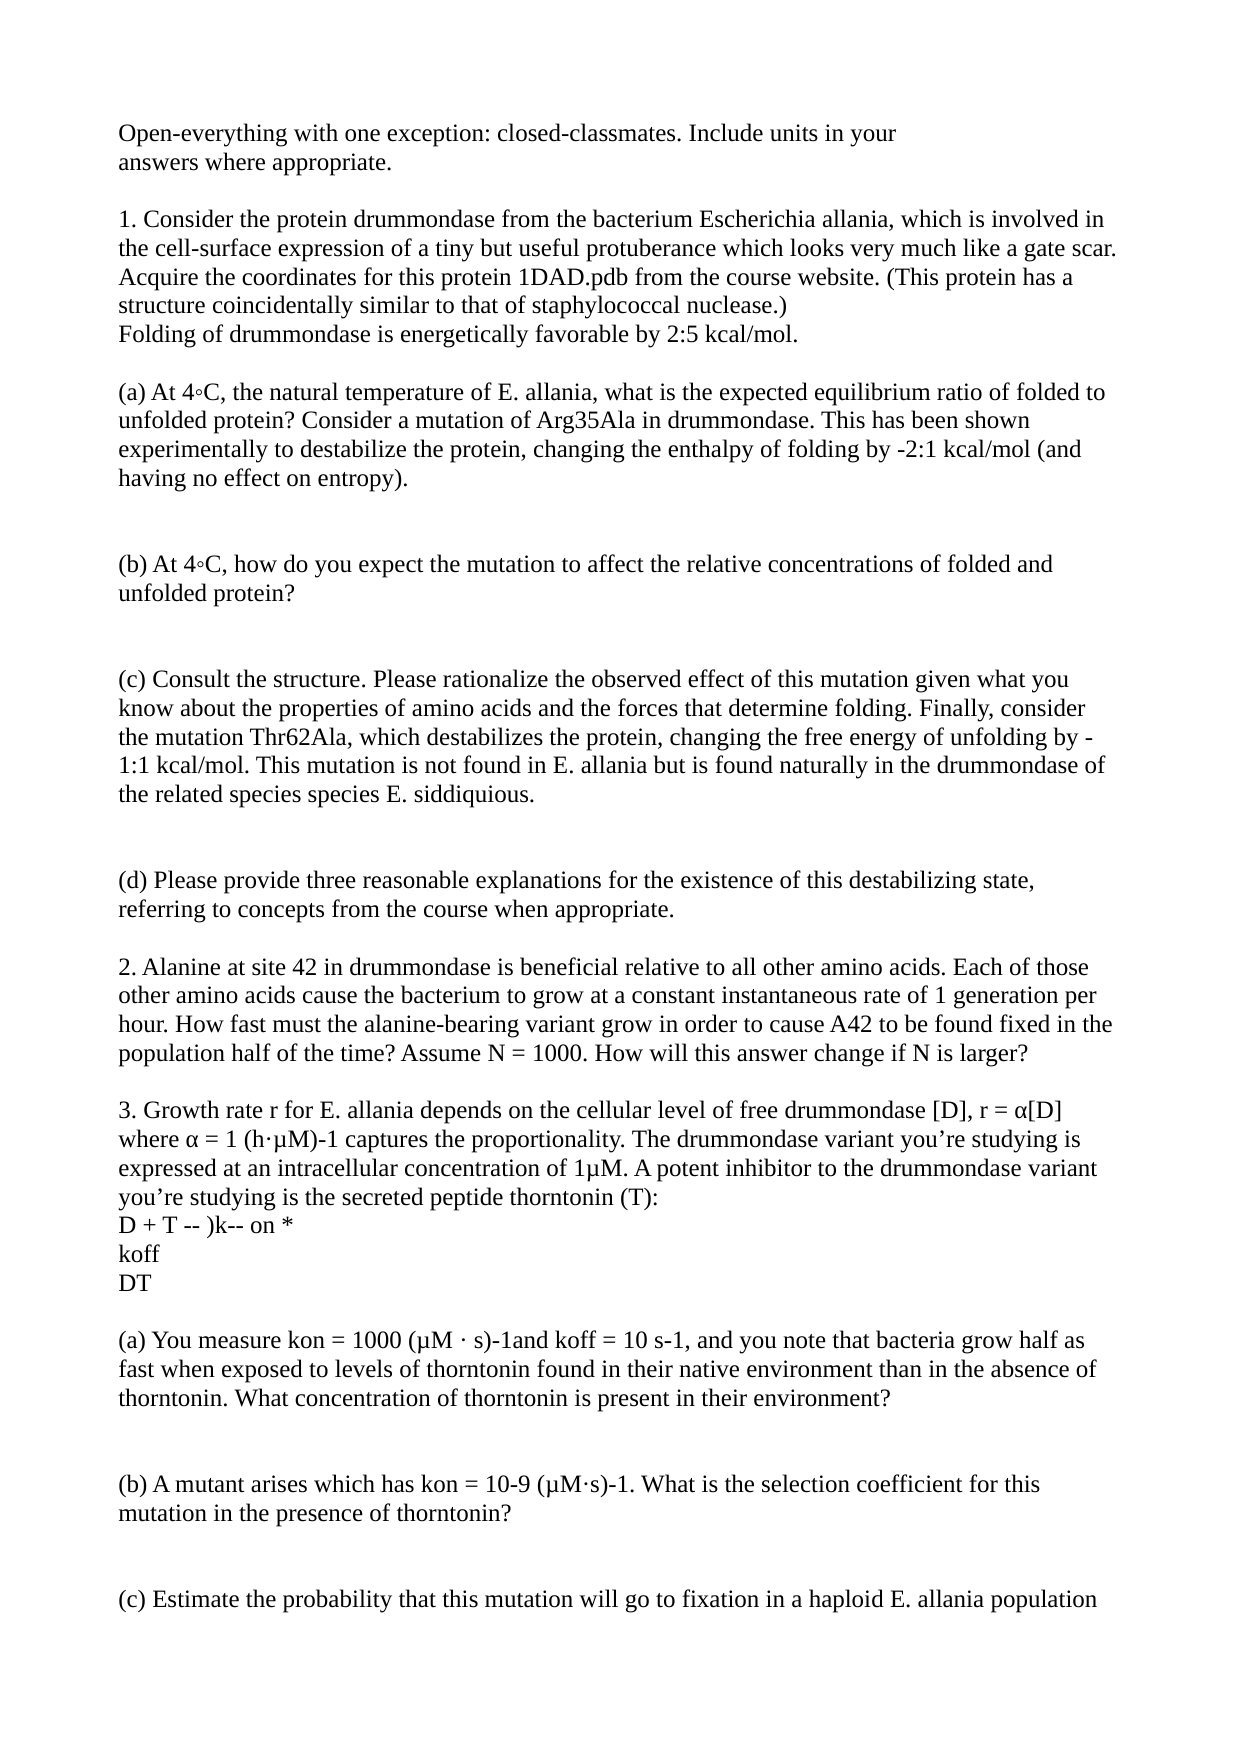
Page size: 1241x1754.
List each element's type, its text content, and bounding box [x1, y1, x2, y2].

text (b) A mutant arises which has kon = 10-9 (µM·s)-1. What is the selection coefficient for this mutation in the presence of thorntonin? (c) Estimate the probability that this mutation will go to fixation in a haploid E. allania population [118, 1469, 1122, 1613]
text (d) Please provide three reasonable explanations for the existence of this destabilizing state, referring to concepts from the course when appropriate. [118, 866, 1122, 923]
text 2. Alanine at site 42 in drummondase is beneficial relative to all other amino acids. Each of those other amino acids cause the bacterium to grow at a constant instantaneous rate of 1 generation per hour. How fast must the alanine-bearing variant grow in order to cause A42 to be found fixed in the population half of the time? Assume N = 1000. How will this answer change if N is larger? [118, 952, 1122, 1067]
text Open-everything with one exception: closed-classmates. Include units in your answers where appropriate. [118, 118, 1122, 204]
text (b) At 4◦C, how do you expect the mutation to affect the relative concentrations of folded and unfolded protein? [118, 521, 1122, 636]
text (c) Consult the structure. Please rationalize the observed effect of this mutation given what you know about the properties of amino acids and the forces that determine folding. Finally, consider the mutation Thr62Ala, which destabilizes the protein, changing the free energy of unfolding by -1:1 kcal/mol. This mutation is not found in E. allania but is found naturally in the drummondase of the related species species E. siddiquious. [118, 664, 1122, 808]
text (a) At 4◦C, the natural temperature of E. allania, what is the expected equilibrium ratio of folded to unfolded protein? Consider a mutation of Arg35Ala in drummondase. This has been shown experimentally to destabilize the protein, changing the enthalpy of folding by -2:1 kcal/mol (and having no effect on entropy). [118, 348, 1122, 492]
text 1. Consider the protein drummondase from the bacterium Escherichia allania, which is involved in the cell-surface expression of a tiny but useful protuberance which looks very much like a gate scar. Acquire the coordinates for this protein 1DAD.pdb from the course website. (This protein has a structure coincidentally similar to that of staphylococcal nuclease.) Folding of drummondase is energetically favorable by 2:5 kcal/mol. [118, 204, 1122, 348]
text (a) You measure kon = 1000 (µM · s)-1and koff = 10 s-1, and you note that bacteria grow half as fast when exposed to levels of thorntonin found in their native environment than in the absence of thorntonin. What concentration of thorntonin is present in their environment? [118, 1326, 1122, 1441]
text 3. Growth rate r for E. allania depends on the cellular level of free drummondase [D], r = α[D] where α = 1 (h·µM)-1 captures the proportionality. The drummondase variant you’re studying is expressed at an intracellular concentration of 1µM. A potent inhibitor to the drummondase variant you’re studying is the secreted peptide thorntonin (T): D + T -- )k-- on * koff DT [118, 1096, 1122, 1297]
